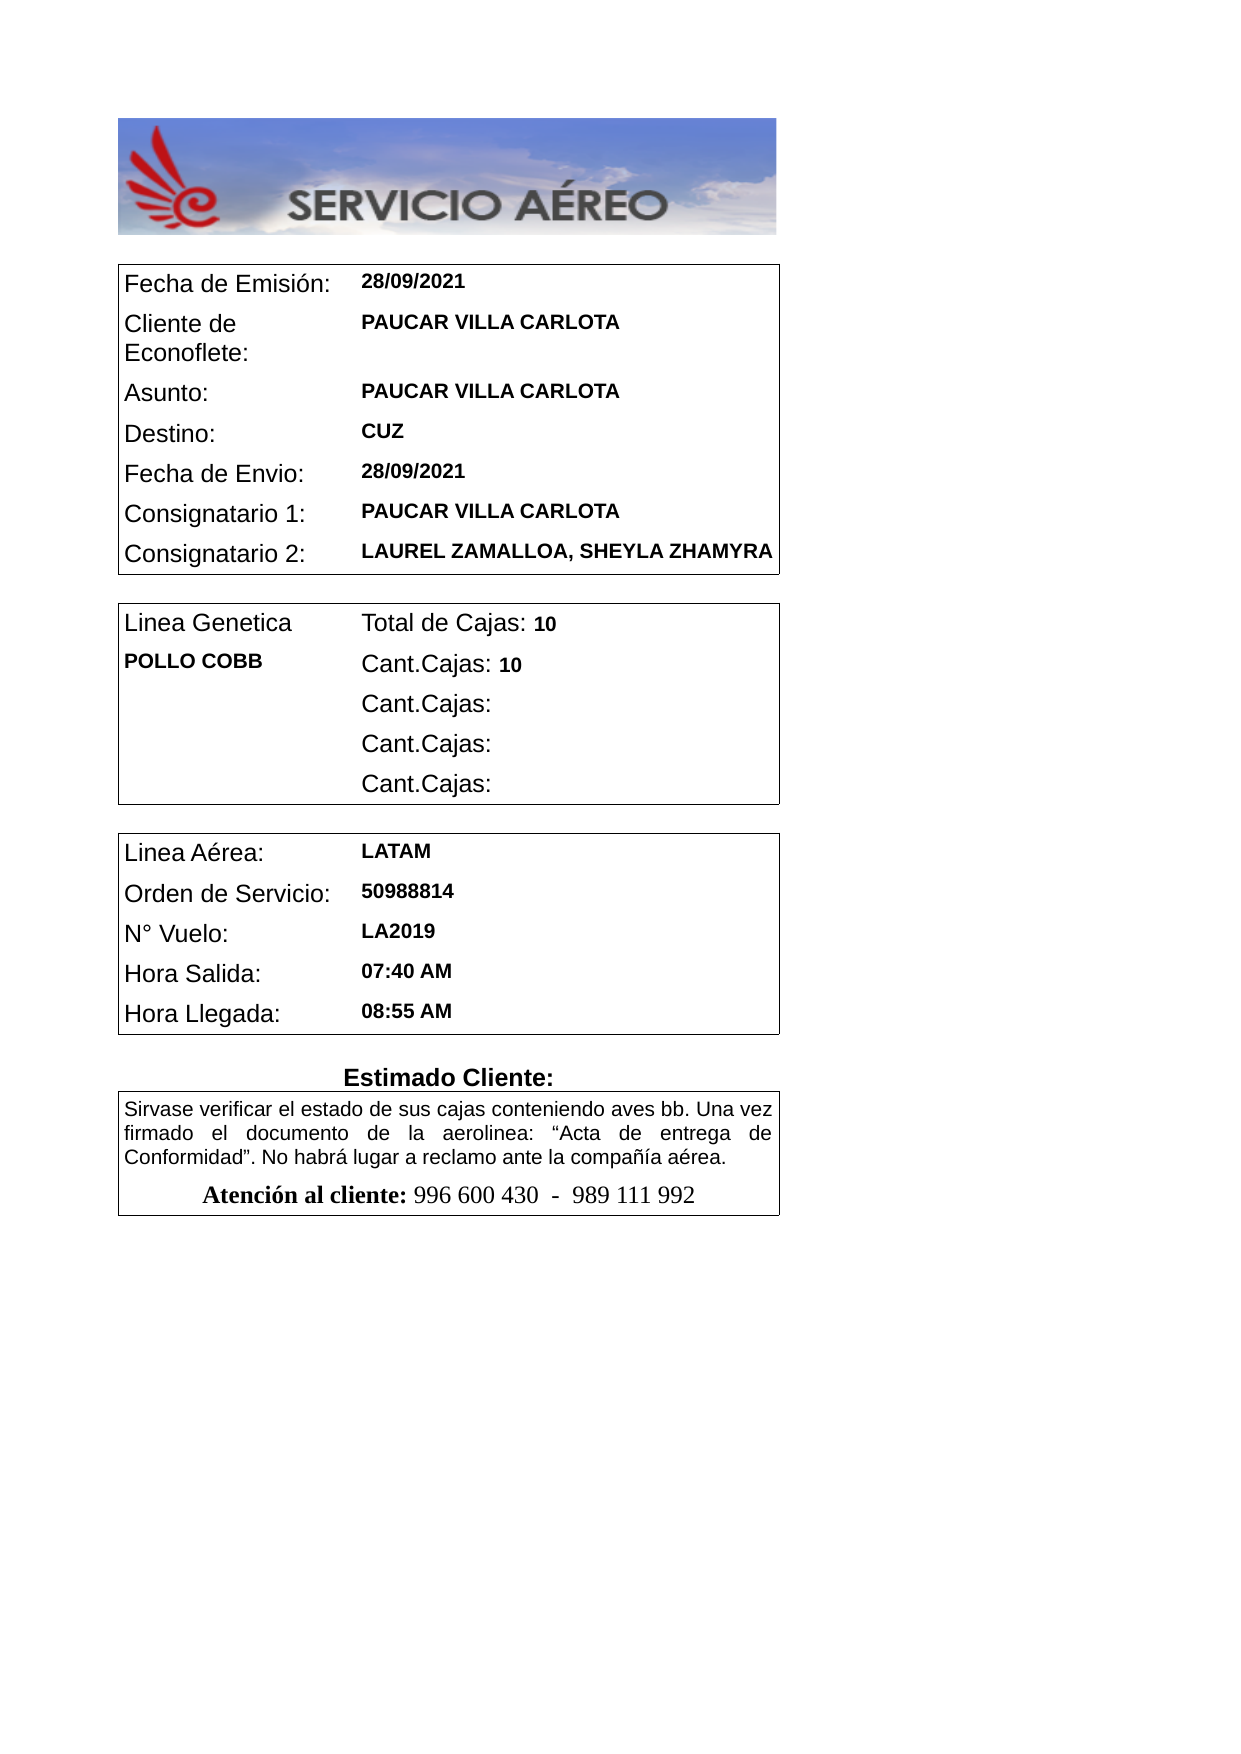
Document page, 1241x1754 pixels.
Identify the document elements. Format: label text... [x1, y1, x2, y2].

table_cell Atención al cliente: 996 600 430 - 989 111 992 [119, 1175, 779, 1215]
table_cell Linea Genetica [119, 604, 356, 643]
table_cell POLLO COBB [119, 643, 356, 683]
picture [118, 118, 777, 235]
table_cell CUZ [356, 413, 779, 453]
table_cell Consignatario 2: [119, 534, 356, 574]
table_cell [356, 575, 779, 603]
table_cell Sirvase verificar el estado de sus cajas conteniendo aves bb. Una vez firmado el documento de la aerolinea: “Acta de entrega de Conformidad”. No habrá lugar a reclamo ante la compañía aérea. [119, 1092, 779, 1175]
table_cell [119, 723, 356, 763]
table_cell Destino: [119, 413, 356, 453]
table_cell [118, 805, 356, 833]
table_cell Cant.Cajas: [356, 723, 779, 763]
table_cell Cant.Cajas: 10 [356, 643, 779, 683]
table_cell Estimado Cliente: [118, 1035, 779, 1091]
table_cell Cliente de Econoflete: [119, 304, 356, 373]
table_cell LA2019 [356, 913, 779, 953]
table_cell [356, 805, 779, 833]
table_cell Cant.Cajas: [356, 683, 779, 723]
table_cell N° Vuelo: [119, 913, 356, 953]
table_cell PAUCAR VILLA CARLOTA [356, 304, 779, 373]
table_cell [119, 764, 356, 804]
table_cell Cant.Cajas: [356, 764, 779, 804]
table_cell Linea Aérea: [119, 834, 356, 873]
table_header 28/09/2021 [356, 265, 779, 304]
table_cell LAUREL ZAMALLOA, SHEYLA ZHAMYRA [356, 534, 779, 574]
table_cell Orden de Servicio: [119, 873, 356, 913]
table_cell 50988814 [356, 873, 779, 913]
table_cell Consignatario 1: [119, 493, 356, 533]
table_cell PAUCAR VILLA CARLOTA [356, 373, 779, 413]
table_cell Total de Cajas: 10 [356, 604, 779, 643]
table_cell 08:55 AM [356, 994, 779, 1034]
table_cell PAUCAR VILLA CARLOTA [356, 493, 779, 533]
table_cell 28/09/2021 [356, 453, 779, 493]
table_cell Asunto: [119, 373, 356, 413]
table_header Fecha de Emisión: [119, 265, 356, 304]
table_cell [118, 575, 356, 603]
table_cell Hora Salida: [119, 953, 356, 993]
table_cell LATAM [356, 834, 779, 873]
table_cell Fecha de Envio: [119, 453, 356, 493]
table_cell Hora Llegada: [119, 994, 356, 1034]
table_cell 07:40 AM [356, 953, 779, 993]
table_cell [119, 683, 356, 723]
